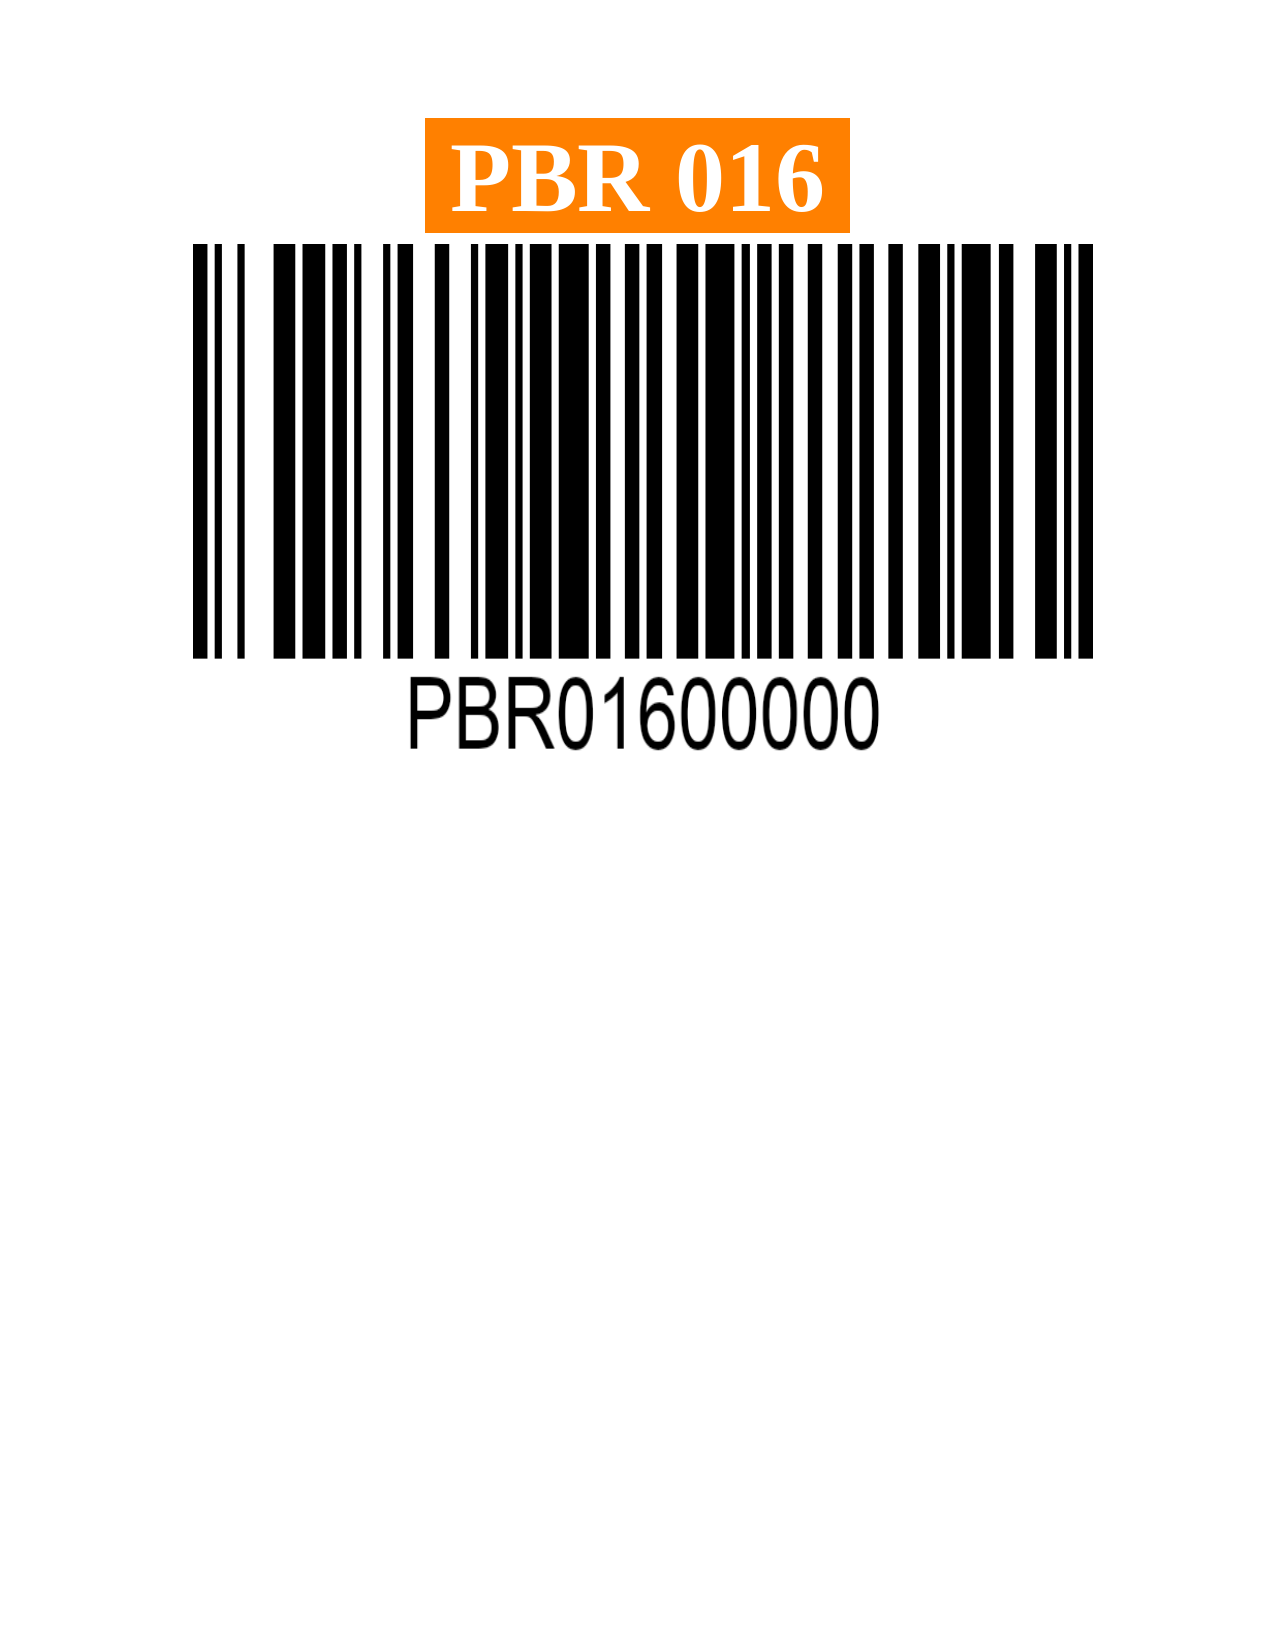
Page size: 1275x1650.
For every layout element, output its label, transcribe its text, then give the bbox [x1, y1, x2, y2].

picture [193, 244, 1093, 770]
text PBR 016 [118, 118, 1157, 233]
